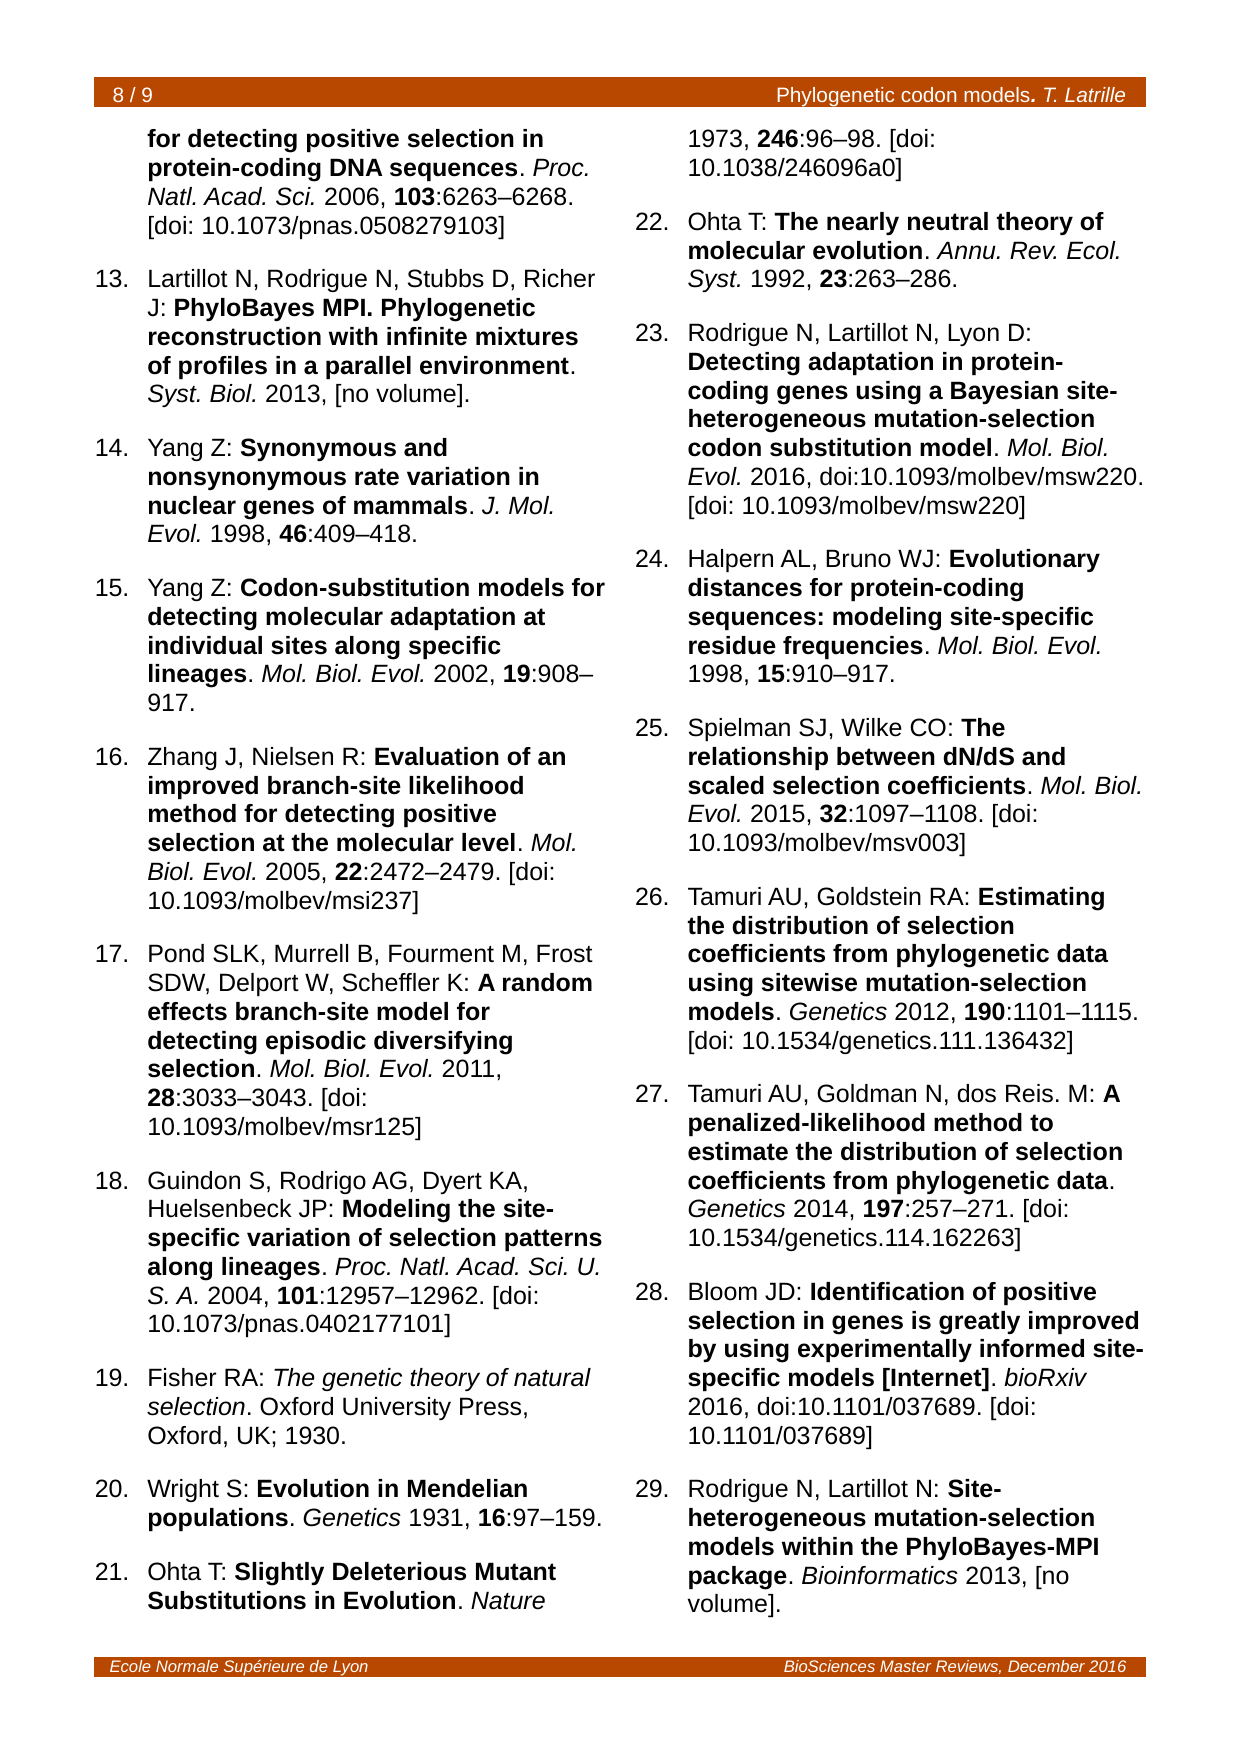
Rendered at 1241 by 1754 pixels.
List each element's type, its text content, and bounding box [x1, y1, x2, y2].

text 13. Lartillot N, Rodrigue N, Stubbs D, Richer J: PhyloBayes MPI. Phylogenetic reconstruction with infinite mixtures of profiles in a parallel environment. Syst. Biol. 2013, [no volume]. [94, 264, 605, 408]
text 24. Halpern AL, Bruno WJ: Evolutionary distances for protein-coding sequences: modeling site-specific residue frequencies. Mol. Biol. Evol. 1998, 15:910–917. [635, 544, 1146, 688]
text 21. Ohta T: Slightly Deleterious Mutant Substitutions in Evolution. Nature [94, 1557, 605, 1614]
text 22. Ohta T: The nearly neutral theory of molecular evolution. Annu. Rev. Ecol. Syst. 1992, 23:263–286. [635, 207, 1146, 293]
text for detecting positive selection in protein-coding DNA sequences. Proc. Natl. Acad. Sci. 2006, 103:6263–6268. [doi: 10.1073/pnas.0508279103] [94, 124, 605, 239]
text 18. Guindon S, Rodrigo AG, Dyert KA, Huelsenbeck JP: Modeling the site-specific variation of selection patterns along lineages. Proc. Natl. Acad. Sci. U. S. A. 2004, 101:12957–12962. [doi: 10.1073/pnas.0402177101] [94, 1166, 605, 1338]
text 1973, 246:96–98. [doi: 10.1038/246096a0] [635, 124, 1146, 182]
text 16. Zhang J, Nielsen R: Evaluation of an improved branch-site likelihood method for detecting positive selection at the molecular level. Mol. Biol. Evol. 2005, 22:2472–2479. [doi: 10.1093/molbev/msi237] [94, 742, 605, 914]
text 15. Yang Z: Codon-substitution models for detecting molecular adaptation at individual sites along specific lineages. Mol. Biol. Evol. 2002, 19:908–917. [94, 573, 605, 717]
text 23. Rodrigue N, Lartillot N, Lyon D: Detecting adaptation in protein-coding genes using a Bayesian site- heterogeneous mutation-selection codon substitution model. Mol. Biol. Evol. 2016, doi:10.1093/molbev/msw220. [doi: 10.1093/molbev/msw220] [635, 318, 1146, 519]
text 25. Spielman SJ, Wilke CO: The relationship between dN/dS and scaled selection coefficients. Mol. Biol. Evol. 2015, 32:1097–1108. [doi: 10.1093/molbev/msv003] [635, 713, 1146, 857]
text 14. Yang Z: Synonymous and nonsynonymous rate variation in nuclear genes of mammals. J. Mol. Evol. 1998, 46:409–418. [94, 433, 605, 548]
text 28. Bloom JD: Identification of positive selection in genes is greatly improved by using experimentally informed site-specific models [Internet]. bioRxiv 2016, doi:10.1101/037689. [doi: 10.1101/037689] [635, 1277, 1146, 1449]
text 19. Fisher RA: The genetic theory of natural selection. Oxford University Press, Oxford, UK; 1930. [94, 1363, 605, 1449]
text 20. Wright S: Evolution in Mendelian populations. Genetics 1931, 16:97–159. [94, 1474, 605, 1532]
text 27. Tamuri AU, Goldman N, dos Reis. M: A penalized-likelihood method to estimate the distribution of selection coefficients from phylogenetic data. Genetics 2014, 197:257–271. [doi: 10.1534/genetics.114.162263] [635, 1079, 1146, 1252]
text 26. Tamuri AU, Goldstein RA: Estimating the distribution of selection coefficients from phylogenetic data using sitewise mutation-selection models. Genetics 2012, 190:1101–1115. [doi: 10.1534/genetics.111.136432] [635, 882, 1146, 1054]
text 17. Pond SLK, Murrell B, Fourment M, Frost SDW, Delport W, Scheffler K: A random effects branch-site model for detecting episodic diversifying selection. Mol. Biol. Evol. 2011, 28:3033–3043. [doi: 10.1093/molbev/msr125] [94, 939, 605, 1141]
text 29. Rodrigue N, Lartillot N: Site-heterogeneous mutation-selection models within the PhyloBayes-MPI package. Bioinformatics 2013, [no volume]. [635, 1474, 1146, 1618]
